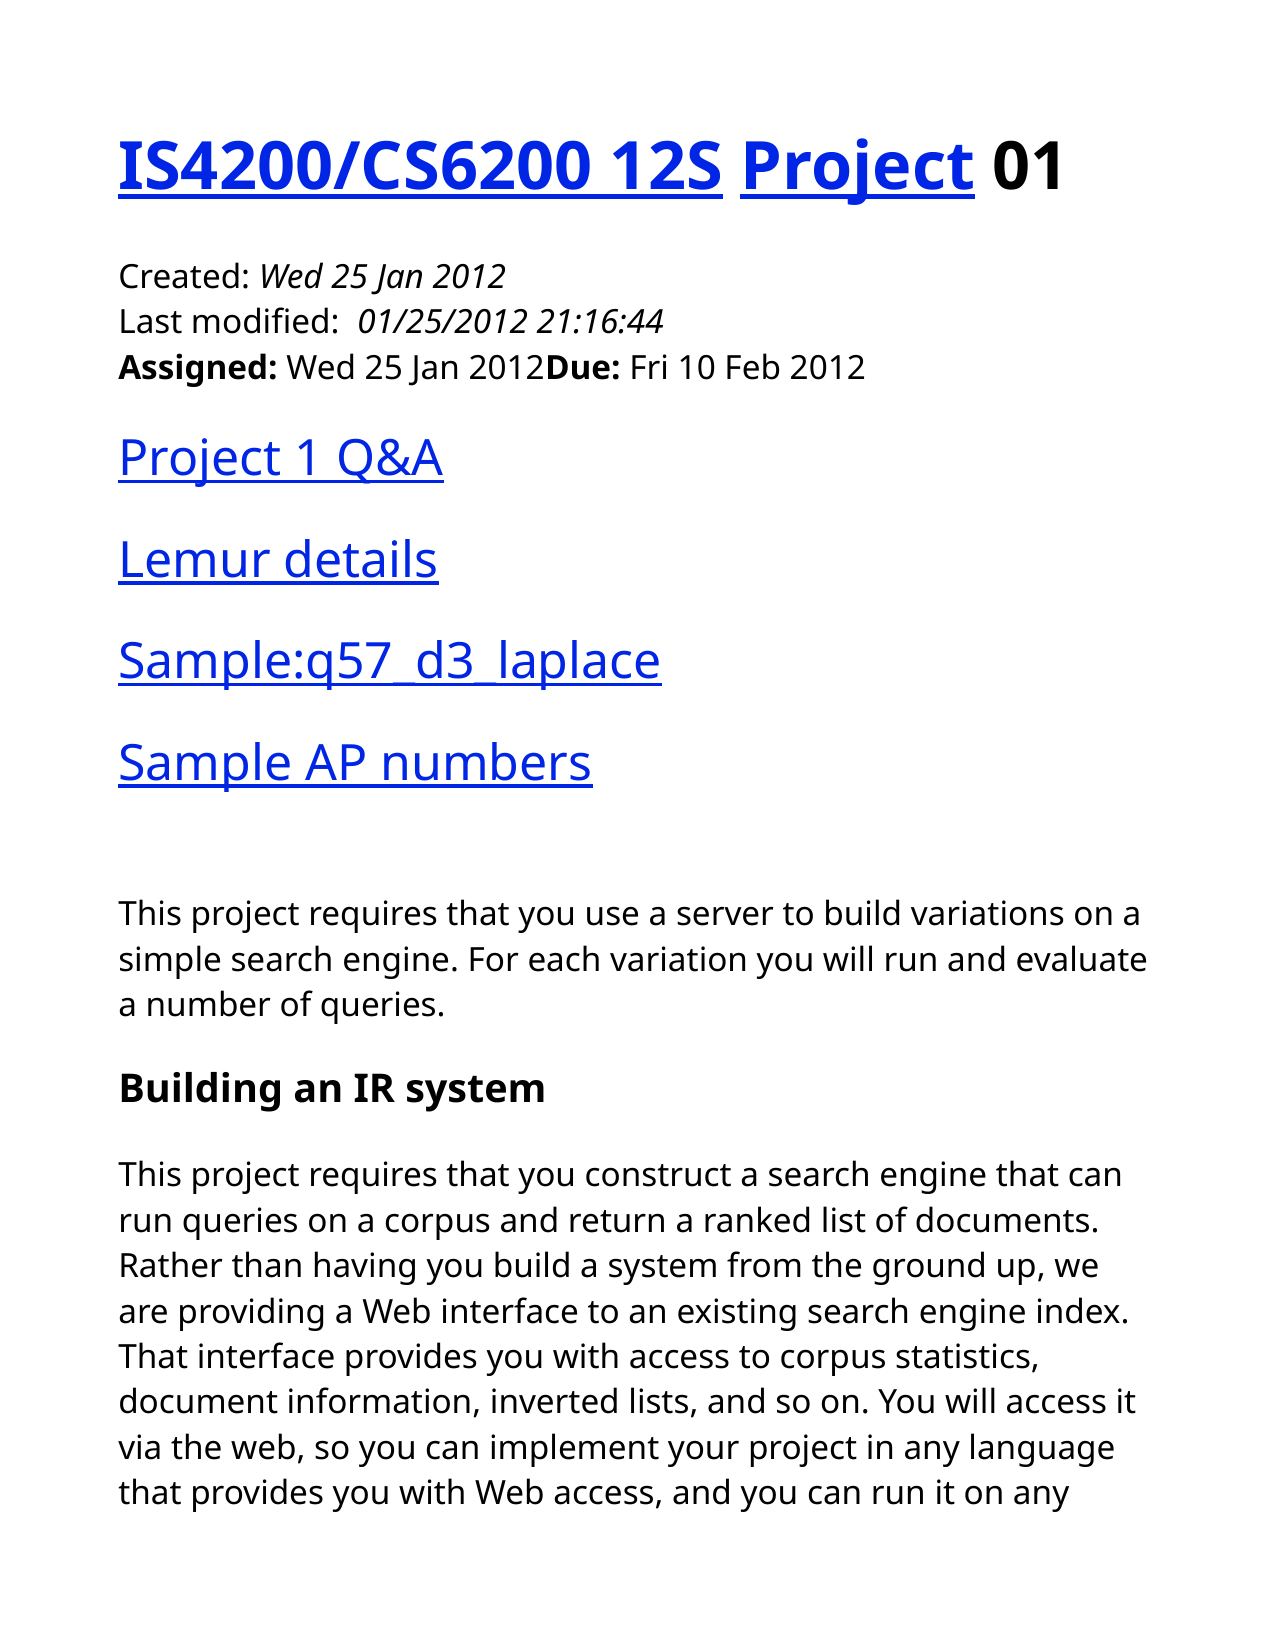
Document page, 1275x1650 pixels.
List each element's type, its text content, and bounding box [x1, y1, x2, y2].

text Lemur details [118, 524, 1157, 592]
text Sample:q57_d3_laplace [118, 625, 1157, 693]
text Created: Wed 25 Jan 2012 [118, 253, 1157, 298]
text This project requires that you construct a search engine that can run queries on a corpus and return a ranked list of documents. Rather than having you build a system from the ground up, we are providing a Web interface to an existing search engine index. That interface provides you with access to corpus statistics, document information, inverted lists, and so on. You will access it via the web, so you can implement your project in any language that provides you with Web access, and you can run it on any [118, 1151, 1157, 1514]
text Sample AP numbers [118, 727, 1157, 795]
text Building an IR system [118, 1060, 1157, 1114]
text IS4200/CS6200 12S Project 01 [118, 118, 1157, 209]
text This project requires that you use a server to build variations on a simple search engine. For each variation you will run and evaluate a number of queries. [118, 890, 1157, 1026]
text Assigned: Wed 25 Jan 2012 Due: Fri 10 Feb 2012 [118, 343, 1157, 389]
text Project 1 Q&A [118, 422, 1157, 490]
text Last modified: 01/25/2012 21:16:44 [118, 298, 1157, 343]
